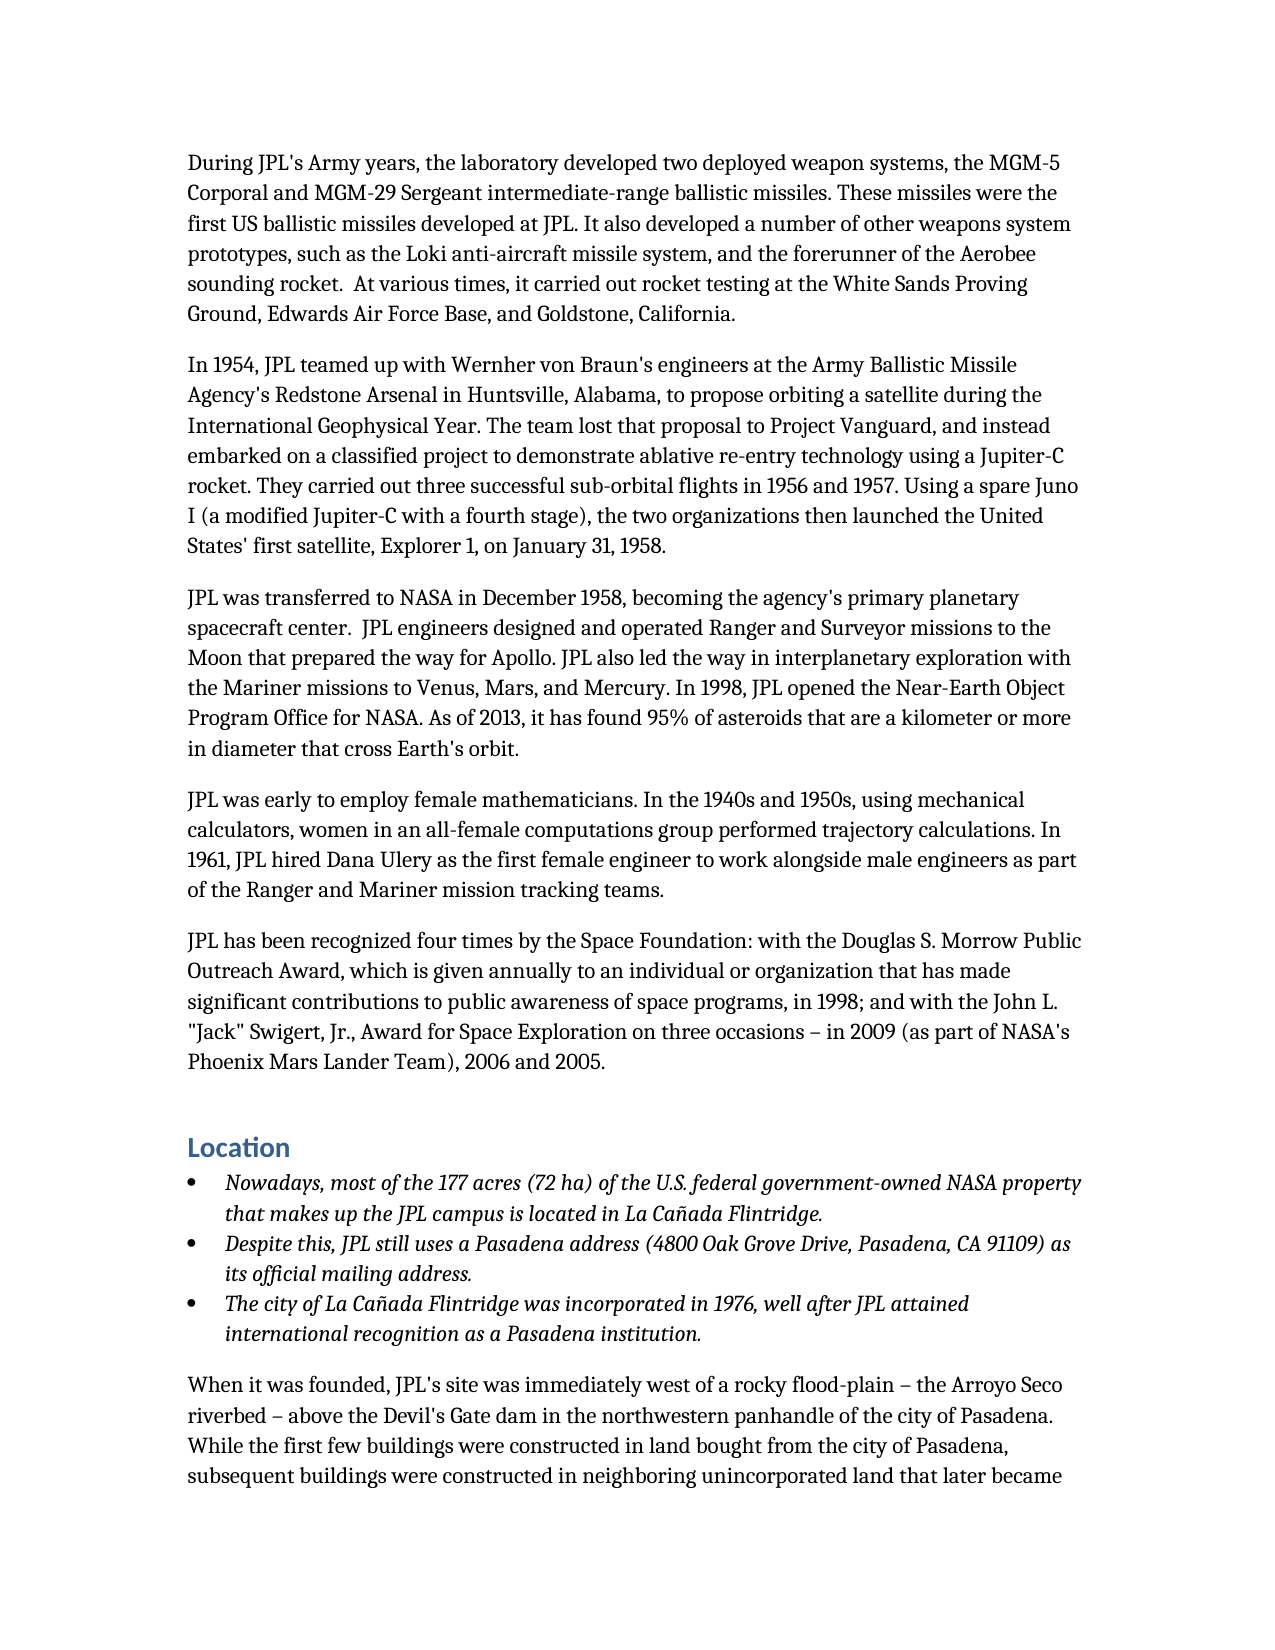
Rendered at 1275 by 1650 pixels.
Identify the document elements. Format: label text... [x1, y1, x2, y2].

subtitle Location [187, 1129, 1087, 1165]
list Despite this, JPL still uses a Pasadena address (4800 Oak Grove Drive, Pasadena, CA 91109) as its official mailing address. [187, 1231, 1087, 1287]
text JPL was early to employ female mathematicians. In the 1940s and 1950s, using mechanical calculators, women in an all-female computations group performed trajectory calculations. In 1961, JPL hired Dana Ulery as the first female engineer to work alongside male engineers as part of the Ranger and Mariner mission tracking teams. [187, 786, 1087, 903]
text When it was founded, JPL's site was immediately west of a rocky flood-plain – the Arroyo Seco riverbed – above the Devil's Gate dam in the northwestern panhandle of the city of Pasadena. While the first few buildings were constructed in land bought from the city of Pasadena, subsequent buildings were constructed in neighboring unincorporated land that later became [187, 1372, 1087, 1489]
text JPL has been recognized four times by the Space Foundation: with the Douglas S. Morrow Public Outreach Award, which is given annually to an individual or organization that has made significant contributions to public awareness of space programs, in 1998; and with the John L. "Jack" Swigert, Jr., Award for Space Exploration on three occasions – in 2009 (as part of NASA's Phoenix Mars Lander Team), 2006 and 2005. [187, 928, 1087, 1075]
list The city of La Cañada Flintridge was incorporated in 1976, well after JPL attained international recognition as a Pasadena institution. [187, 1291, 1087, 1347]
text During JPL's Army years, the laboratory developed two deployed weapon systems, the MGM-5 Corporal and MGM-29 Sergeant intermediate-range ballistic missiles. These missiles were the first US ballistic missiles developed at JPL. It also developed a number of other weapons system prototypes, such as the Loki anti-aircraft missile system, and the forerunner of the Aerobee sounding rocket. At various times, it carried out rocket testing at the White Sands Proving Ground, Edwards Air Force Base, and Goldstone, California. [187, 150, 1087, 327]
list Nowadays, most of the 177 acres (72 ha) of the U.S. federal government-owned NASA property that makes up the JPL campus is located in La Cañada Flintridge. [187, 1170, 1087, 1227]
text In 1954, JPL teamed up with Wernher von Braun's engineers at the Army Ballistic Missile Agency's Redstone Arsenal in Huntsville, Alabama, to propose orbiting a satellite during the International Geophysical Year. The team lost that proposal to Project Vanguard, and instead embarked on a classified project to demonstrate ablative re-entry technology using a Jupiter-C rocket. They carried out three successful sub-orbital flights in 1956 and 1957. Using a spare Juno I (a modified Jupiter-C with a fourth stage), the two organizations then launched the United States' first satellite, Explorer 1, on January 31, 1958. [187, 352, 1087, 560]
text JPL was transferred to NASA in December 1958, becoming the agency's primary planetary spacecraft center. JPL engineers designed and operated Ranger and Surveyor missions to the Moon that prepared the way for Apollo. JPL also led the way in interplanetary exploration with the Mariner missions to Venus, Mars, and Mercury. In 1998, JPL opened the Near-Earth Object Program Office for NASA. As of 2013, it has found 95% of asteroids that are a kilometer or more in diameter that cross Earth's orbit. [187, 584, 1087, 762]
